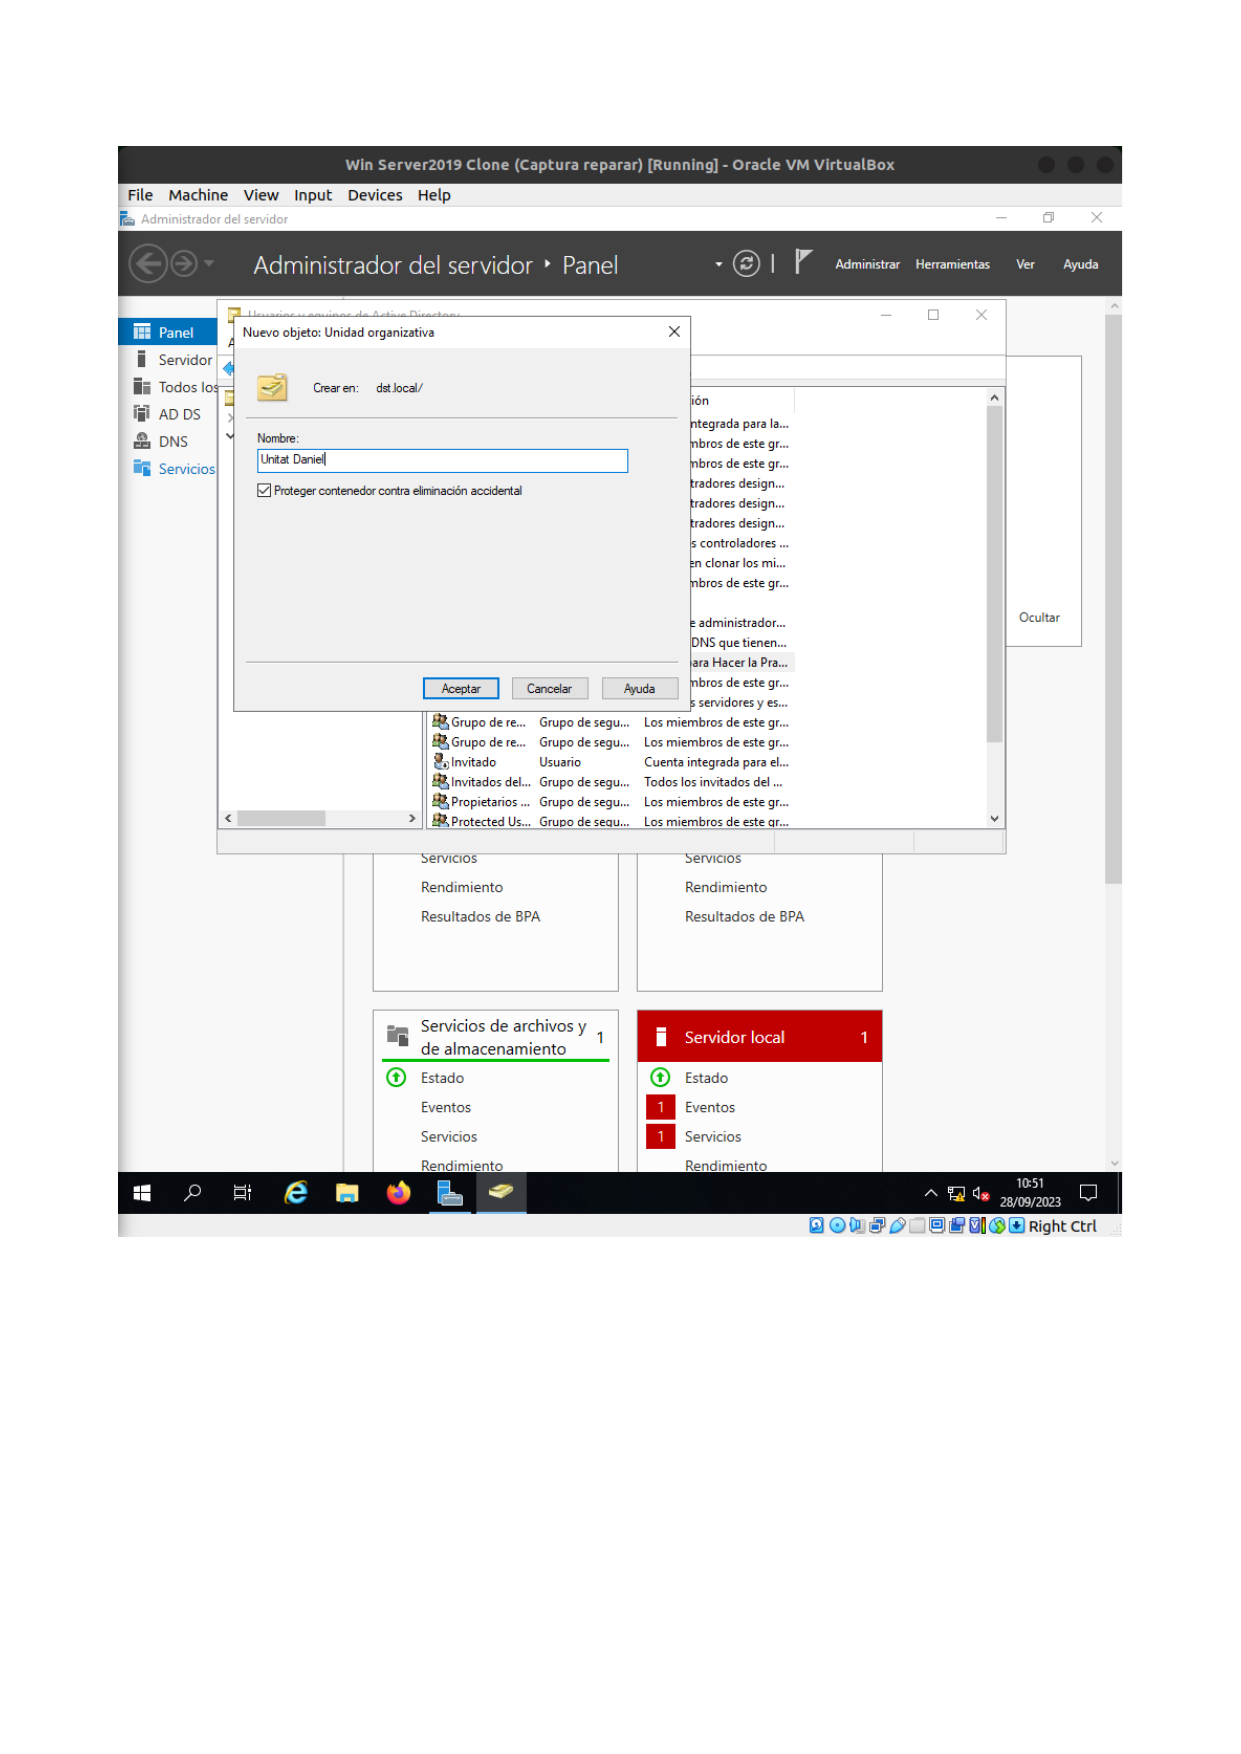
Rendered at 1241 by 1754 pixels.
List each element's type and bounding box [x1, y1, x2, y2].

picture [118, 146, 1123, 1237]
